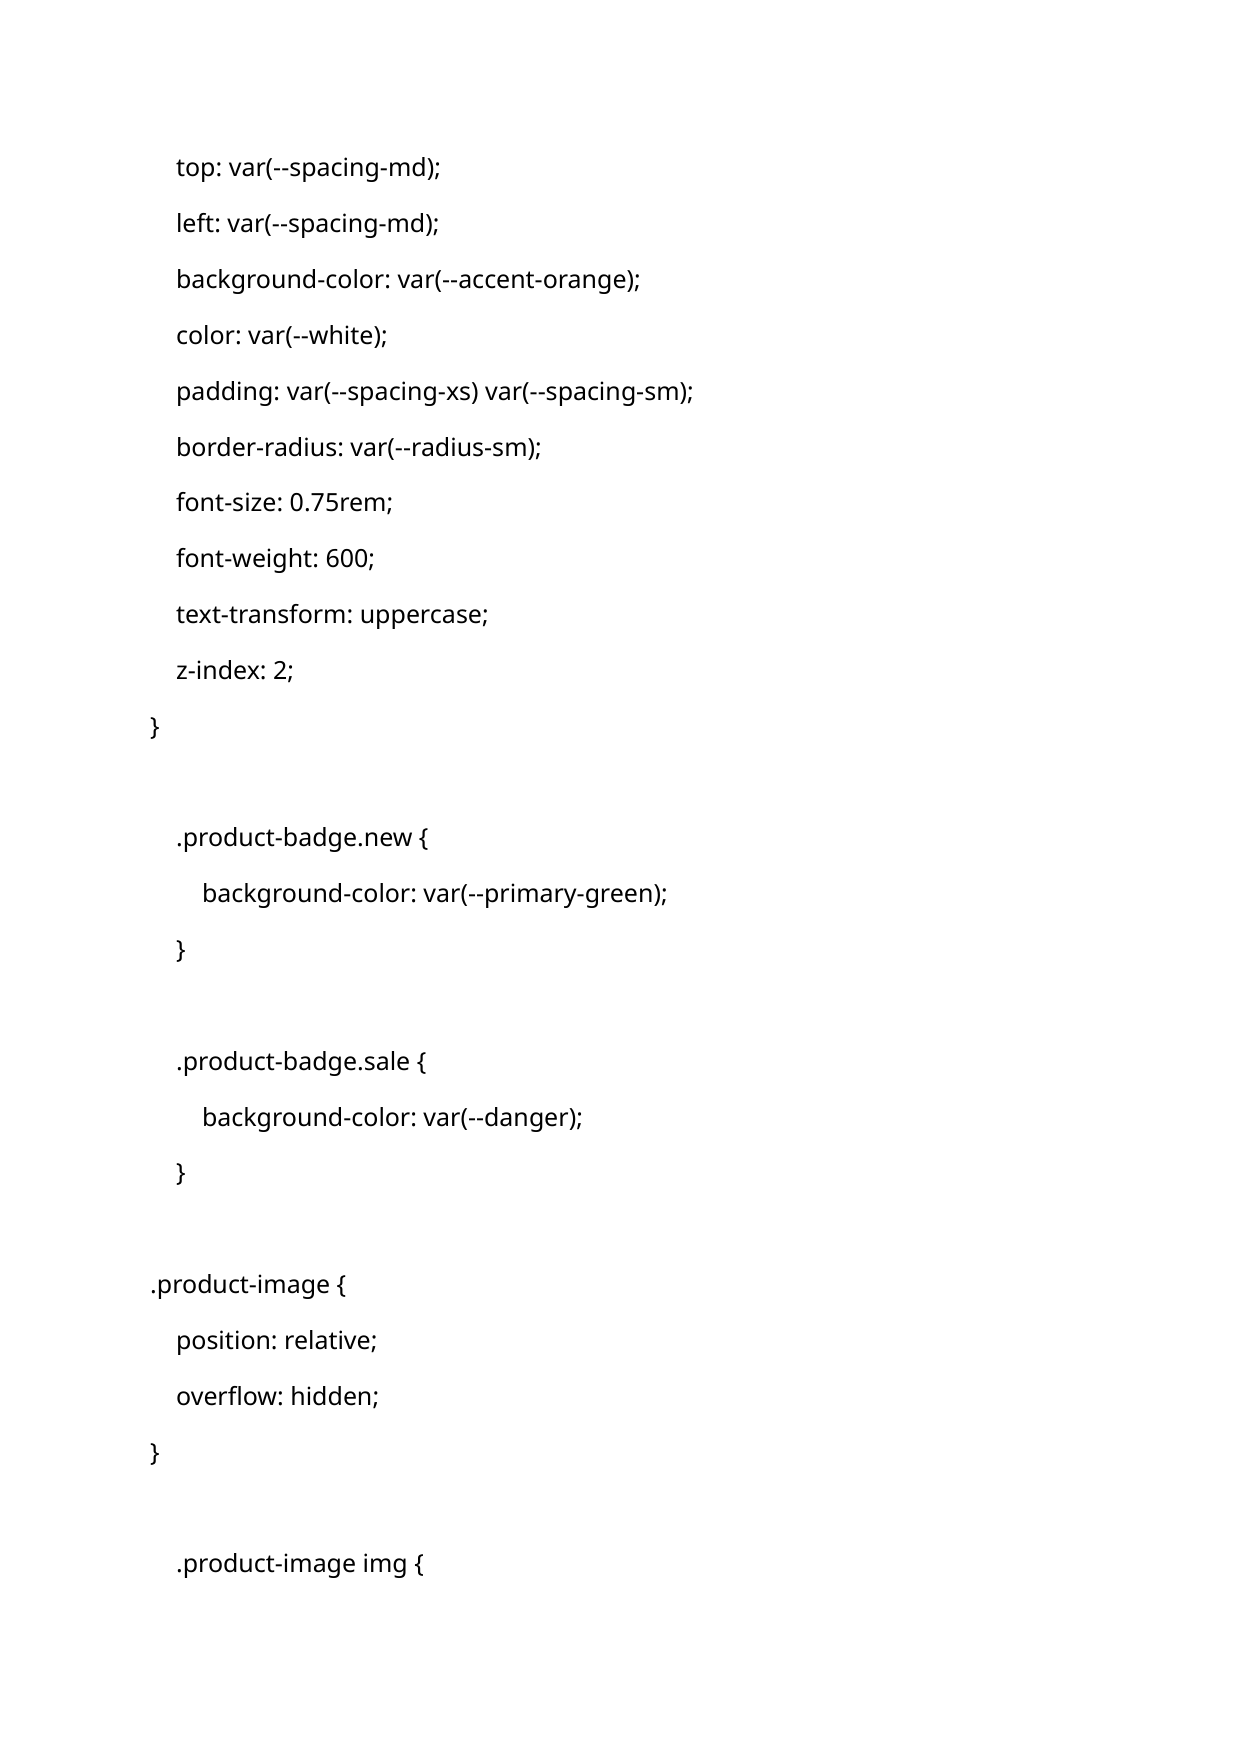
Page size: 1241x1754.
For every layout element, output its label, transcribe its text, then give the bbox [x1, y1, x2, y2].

text padding: var(--spacing-xs) var(--spacing-sm); [150, 373, 1090, 407]
text z-index: 2; [150, 652, 1090, 687]
text } [150, 1155, 1090, 1189]
text } [150, 708, 1090, 742]
text } [150, 932, 1090, 966]
text position: relative; [150, 1322, 1090, 1357]
text color: var(--white); [150, 317, 1090, 352]
text .product-image img { [150, 1546, 1090, 1580]
text font-size: 0.75rem; [150, 485, 1090, 519]
text text-transform: uppercase; [150, 597, 1090, 631]
text background-color: var(--accent-orange); [150, 262, 1090, 296]
text overflow: hidden; [150, 1378, 1090, 1412]
text .product-badge.sale { [150, 1043, 1090, 1077]
text .product-badge.new { [150, 820, 1090, 854]
text } [150, 1434, 1090, 1468]
text top: var(--spacing-md); [150, 150, 1090, 184]
text background-color: var(--primary-green); [150, 876, 1090, 910]
text left: var(--spacing-md); [150, 206, 1090, 240]
text .product-image { [150, 1267, 1090, 1301]
text background-color: var(--danger); [150, 1099, 1090, 1133]
text font-weight: 600; [150, 541, 1090, 575]
text border-radius: var(--radius-sm); [150, 429, 1090, 463]
